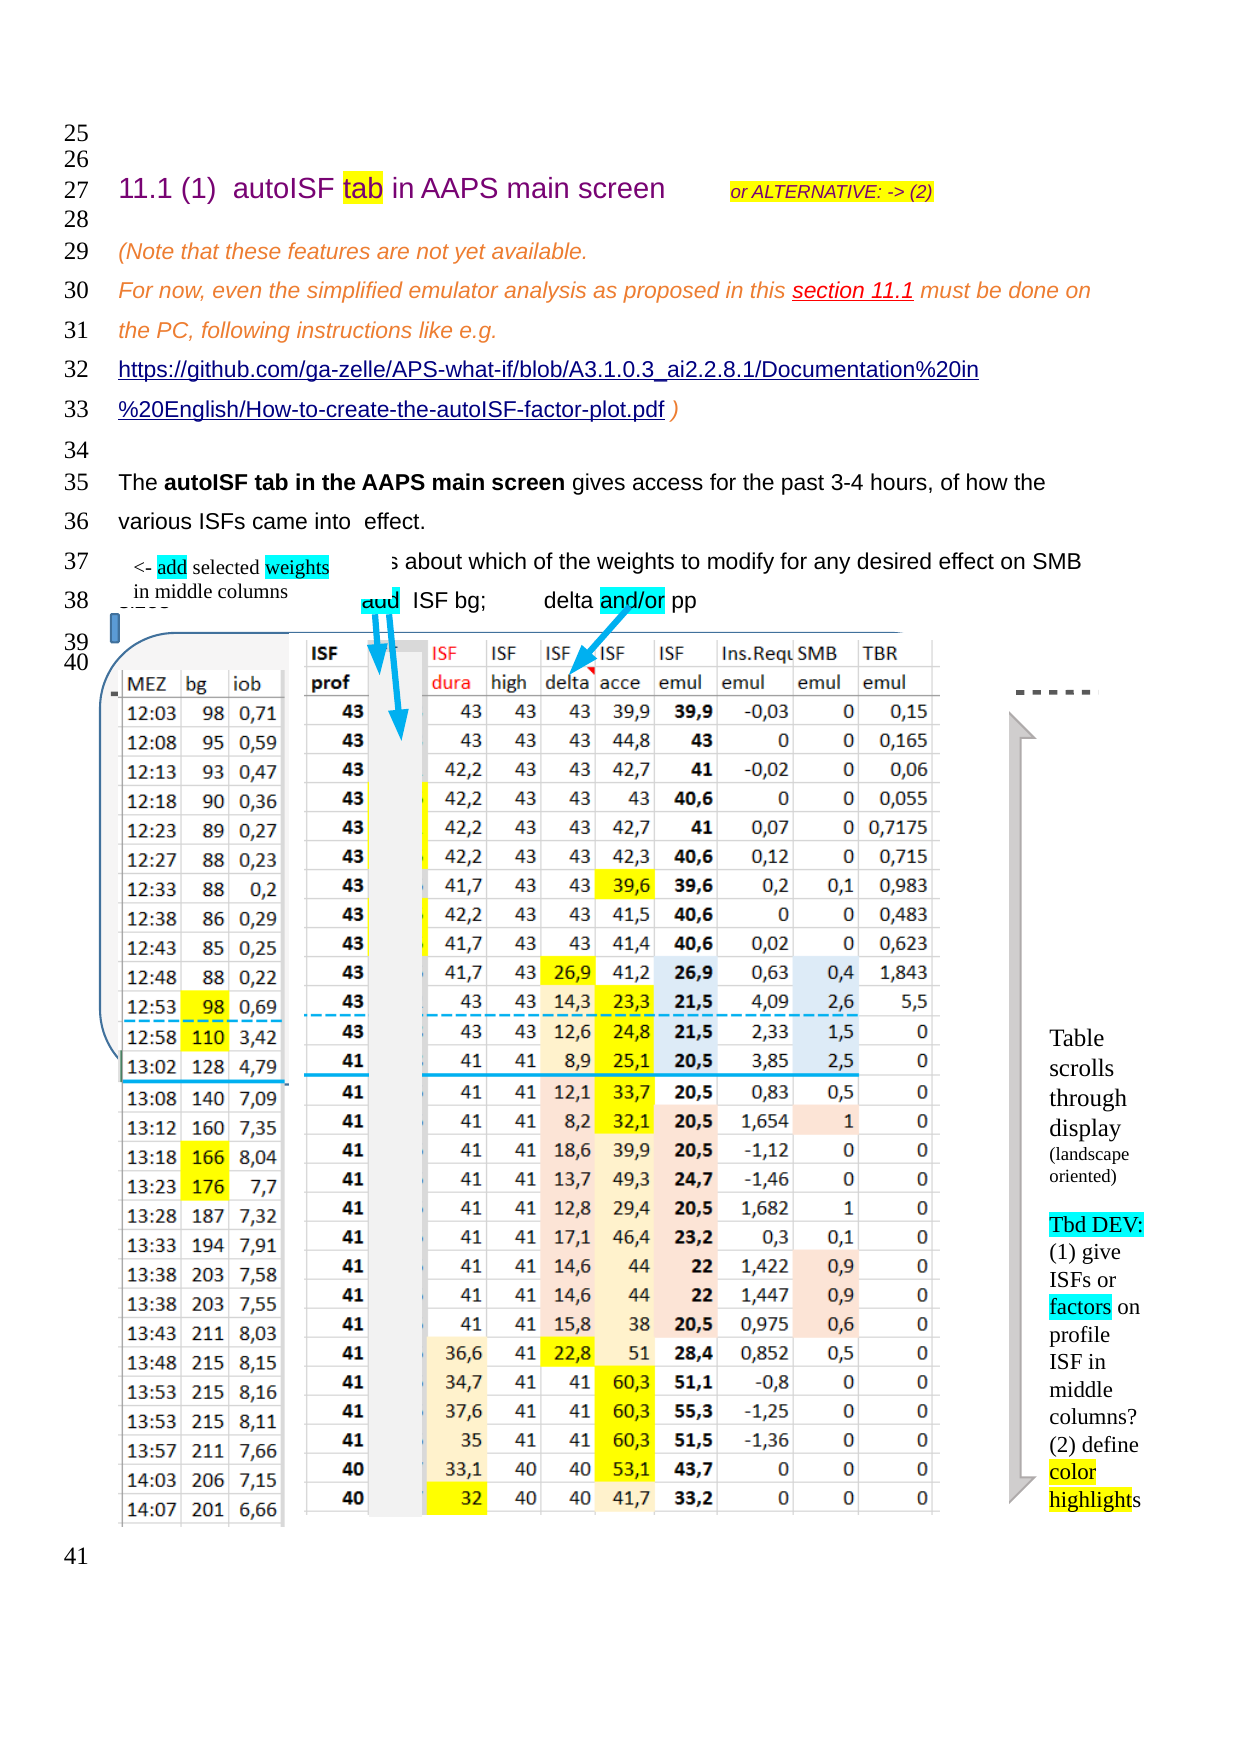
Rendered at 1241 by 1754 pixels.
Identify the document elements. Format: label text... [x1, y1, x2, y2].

text <- add selected weights [133, 555, 341, 579]
text For now, even the simplified emulator analysis as proposed in this section 11.1 must be done on the PC, following instructions like e.g. https://github.com/ga-zelle/APS-what-if/blob/A3.1.0.3_ai2.2.8.1/Documentation%20in%20English/How-to-create-the-autoISF-factor-plot.pdf ) [118, 277, 1122, 422]
text The autoISF tab in the AAPS main screen gives access for the past 3-4 hours, of how the various ISFs came into effect. [118, 469, 1122, 535]
text 11.1 (1) autoISF tab in AAPS main screen or ALTERNATIVE: -> (2) [118, 171, 1122, 204]
text (Note that these features are not yet available. [118, 238, 1122, 264]
text AAPS phone display [356, 555, 377, 584]
text Hence the table gives clues about which of the weights to modify for any desired effect on SMB sizes add ISF bg; delta and/or pp [118, 548, 1122, 614]
text in middle columns [133, 579, 341, 599]
